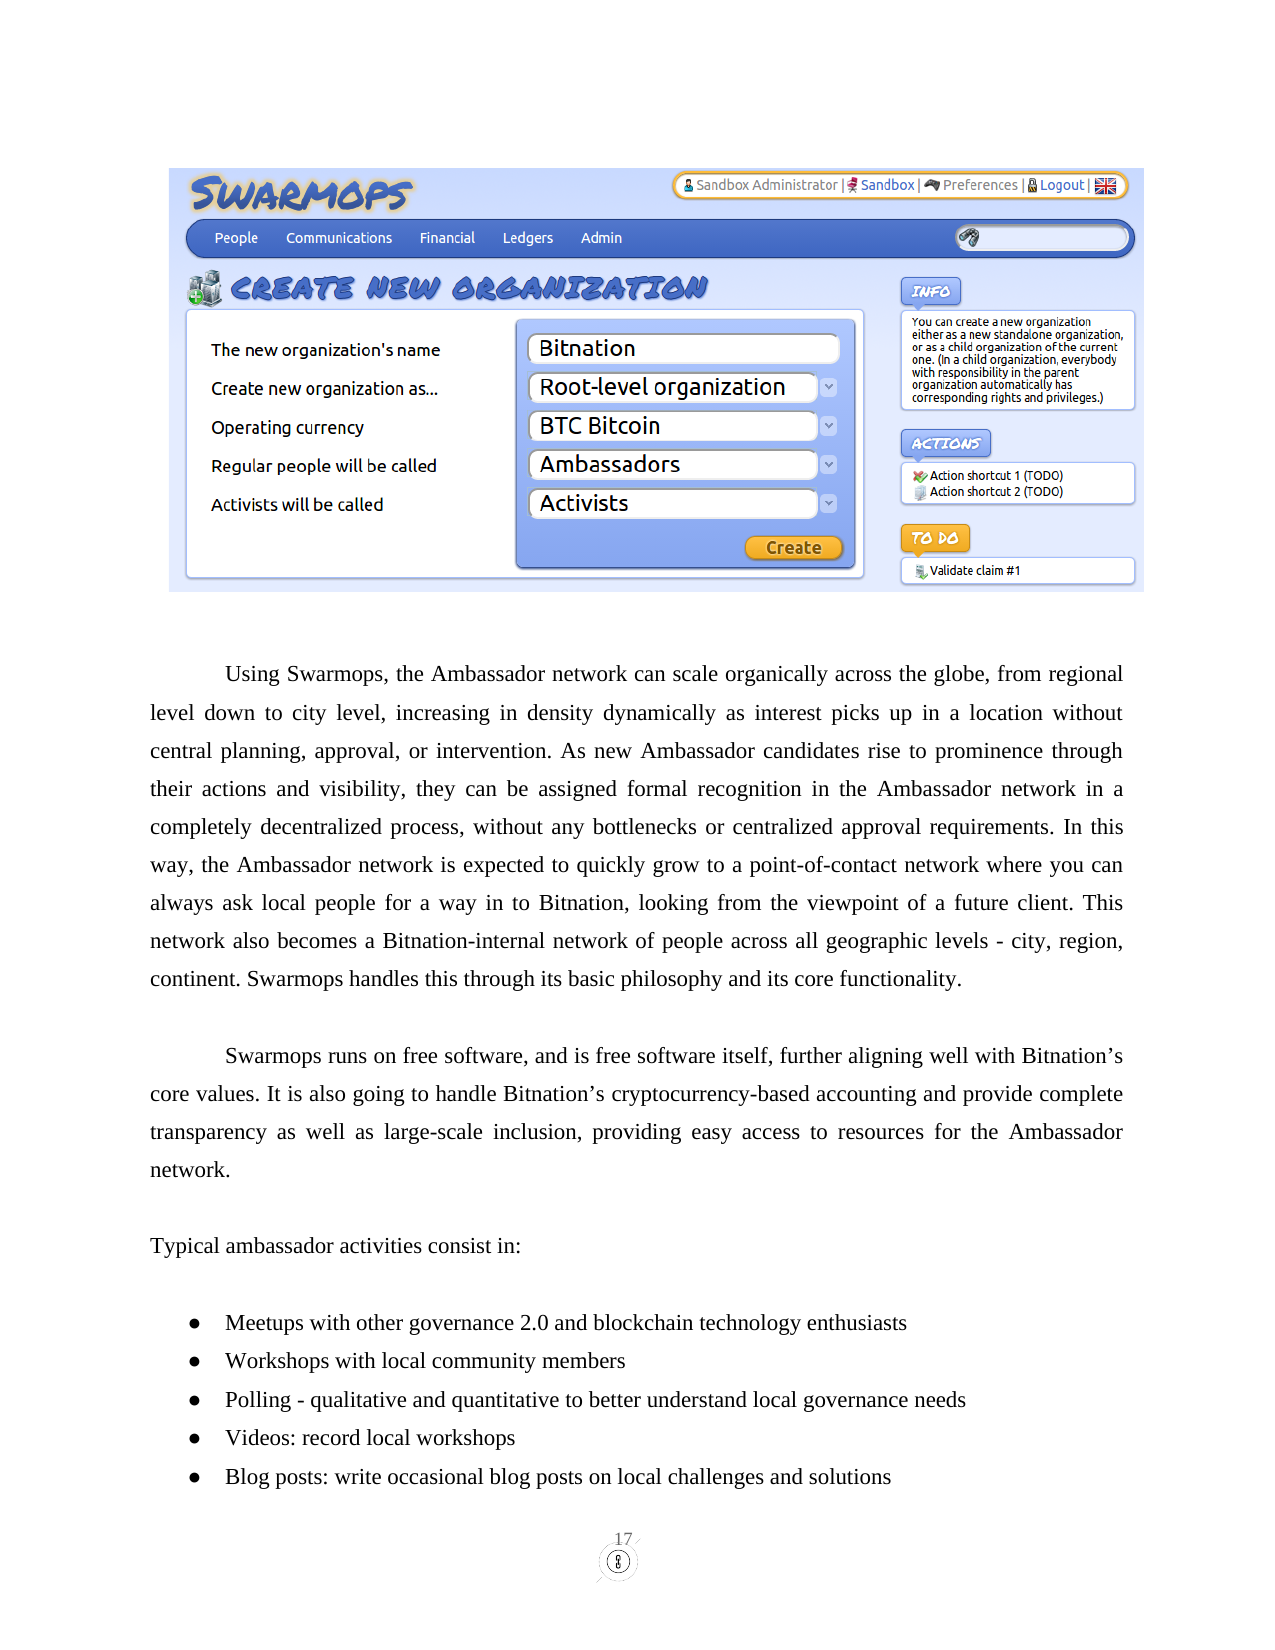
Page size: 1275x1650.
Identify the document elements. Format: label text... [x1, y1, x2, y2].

picture [168, 168, 1144, 592]
list Blog posts: write occasional blog posts on local challenges and solutions [187, 1464, 1125, 1489]
text Swarmops runs on free software, and is free software itself, further aligning well with Bitnation’s core values. It is also going to handle Bitnation’s cryptocurrency-based accounting and provide complete transparency as well as large-scale inclusion, providing easy access to resources for the Ambassador network. [150, 1043, 1125, 1182]
list Workshops with local community members [187, 1348, 1125, 1374]
list Meetups with other governance 2.0 and blockchain technology enthusiasts [187, 1309, 1125, 1335]
picture [592, 1536, 645, 1589]
text Typical ambassador activities consist in: [150, 1233, 1125, 1259]
text Using Swarmops, the Ambassador network can scale organically across the globe, from regional level down to city level, increasing in density dynamically as interest picks up in a location without central planning, approval, or intervention. As new Ambassador candidates rise to prominence through their actions and visibility, they can be assigned formal recognition in the Ambassador network in a completely decentralized process, without any bottlenecks or centralized approval requirements. In this way, the Ambassador network is expected to quickly grow to a point-of-contact network where you can always ask local people for a way in to Bitnation, looking from the viewpoint of a future client. This network also becomes a Bitnation-internal network of people across all geographic levels - city, region, continent. Swarmops handles this through its basic philosophy and its core functionality. [150, 661, 1125, 992]
list Polling - qualitative and quantitative to better understand local governance needs [187, 1387, 1125, 1412]
list Videos: record local workshops [187, 1425, 1125, 1451]
